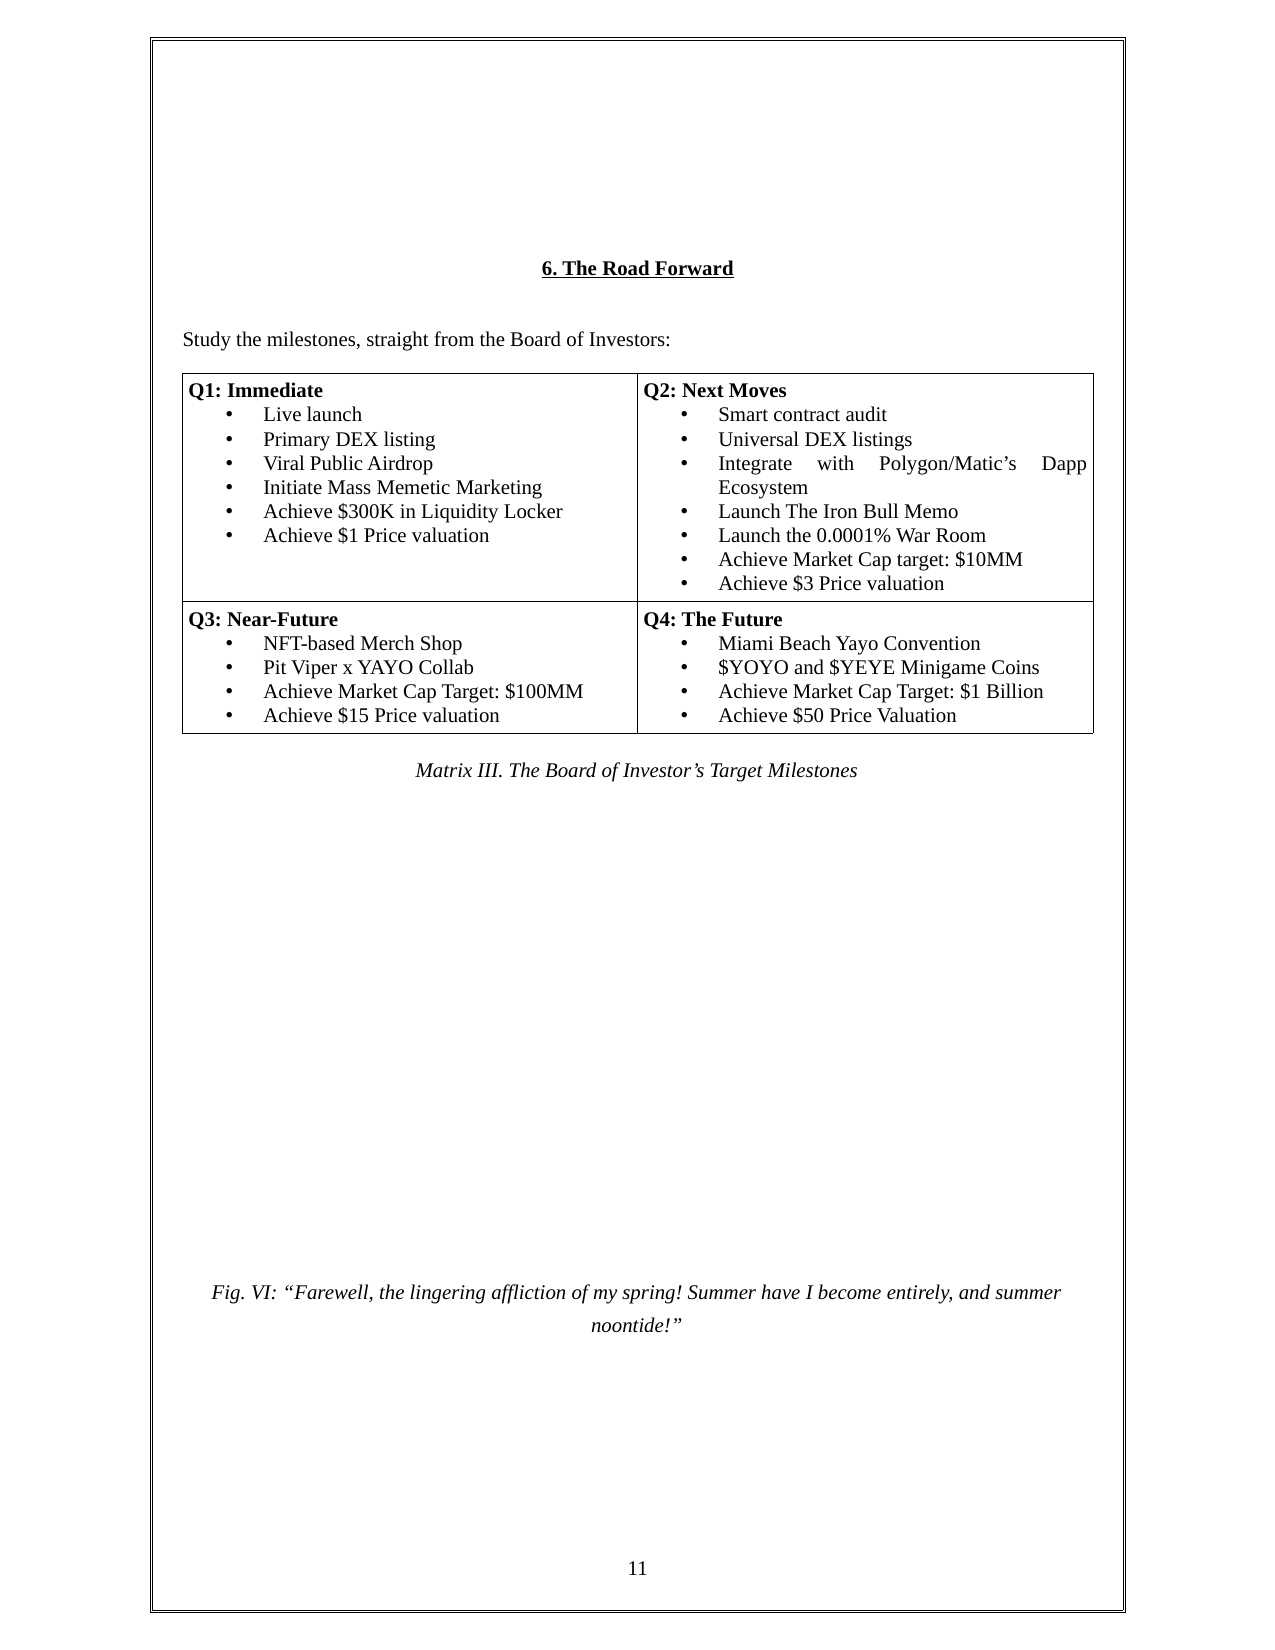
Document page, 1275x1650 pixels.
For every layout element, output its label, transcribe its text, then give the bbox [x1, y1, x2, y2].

text Study the milestones, straight from the Board of Investors: [182, 327, 1093, 351]
subtitle 6. The Road Forward [182, 256, 1093, 280]
table_cell Q3: Near-Future NFT-based Merch Shop Pit Viper x YAYO Collab Achieve Market Cap Target: $100MM Achieve $15 Price valuation [183, 602, 637, 732]
table_cell Q4: The Future Miami Beach Yayo Convention $YOYO and $YEYE Minigame Coins Achieve Market Cap Target: $1 Billion Achieve $50 Price Valuation [638, 602, 1093, 732]
text Matrix III. The Board of Investor’s Target Milestones [182, 758, 1093, 782]
table_header Q1: Immediate Live launch Primary DEX listing Viral Public Airdrop Initiate Mass Memetic Marketing Achieve $300K in Liquidity Locker Achieve $1 Price valuation [183, 374, 637, 601]
table_header Q2: Next Moves Smart contract audit Universal DEX listings Integrate with Polygon/Matic’s Dapp Ecosystem Launch The Iron Bull Memo Launch the 0.0001% War Room Achieve Market Cap target: $10MM Achieve $3 Price valuation [638, 374, 1093, 601]
text Fig. VI: “Farewell, the lingering affliction of my spring! Summer have I become entirely, and summer noontide!” [182, 1280, 1093, 1337]
